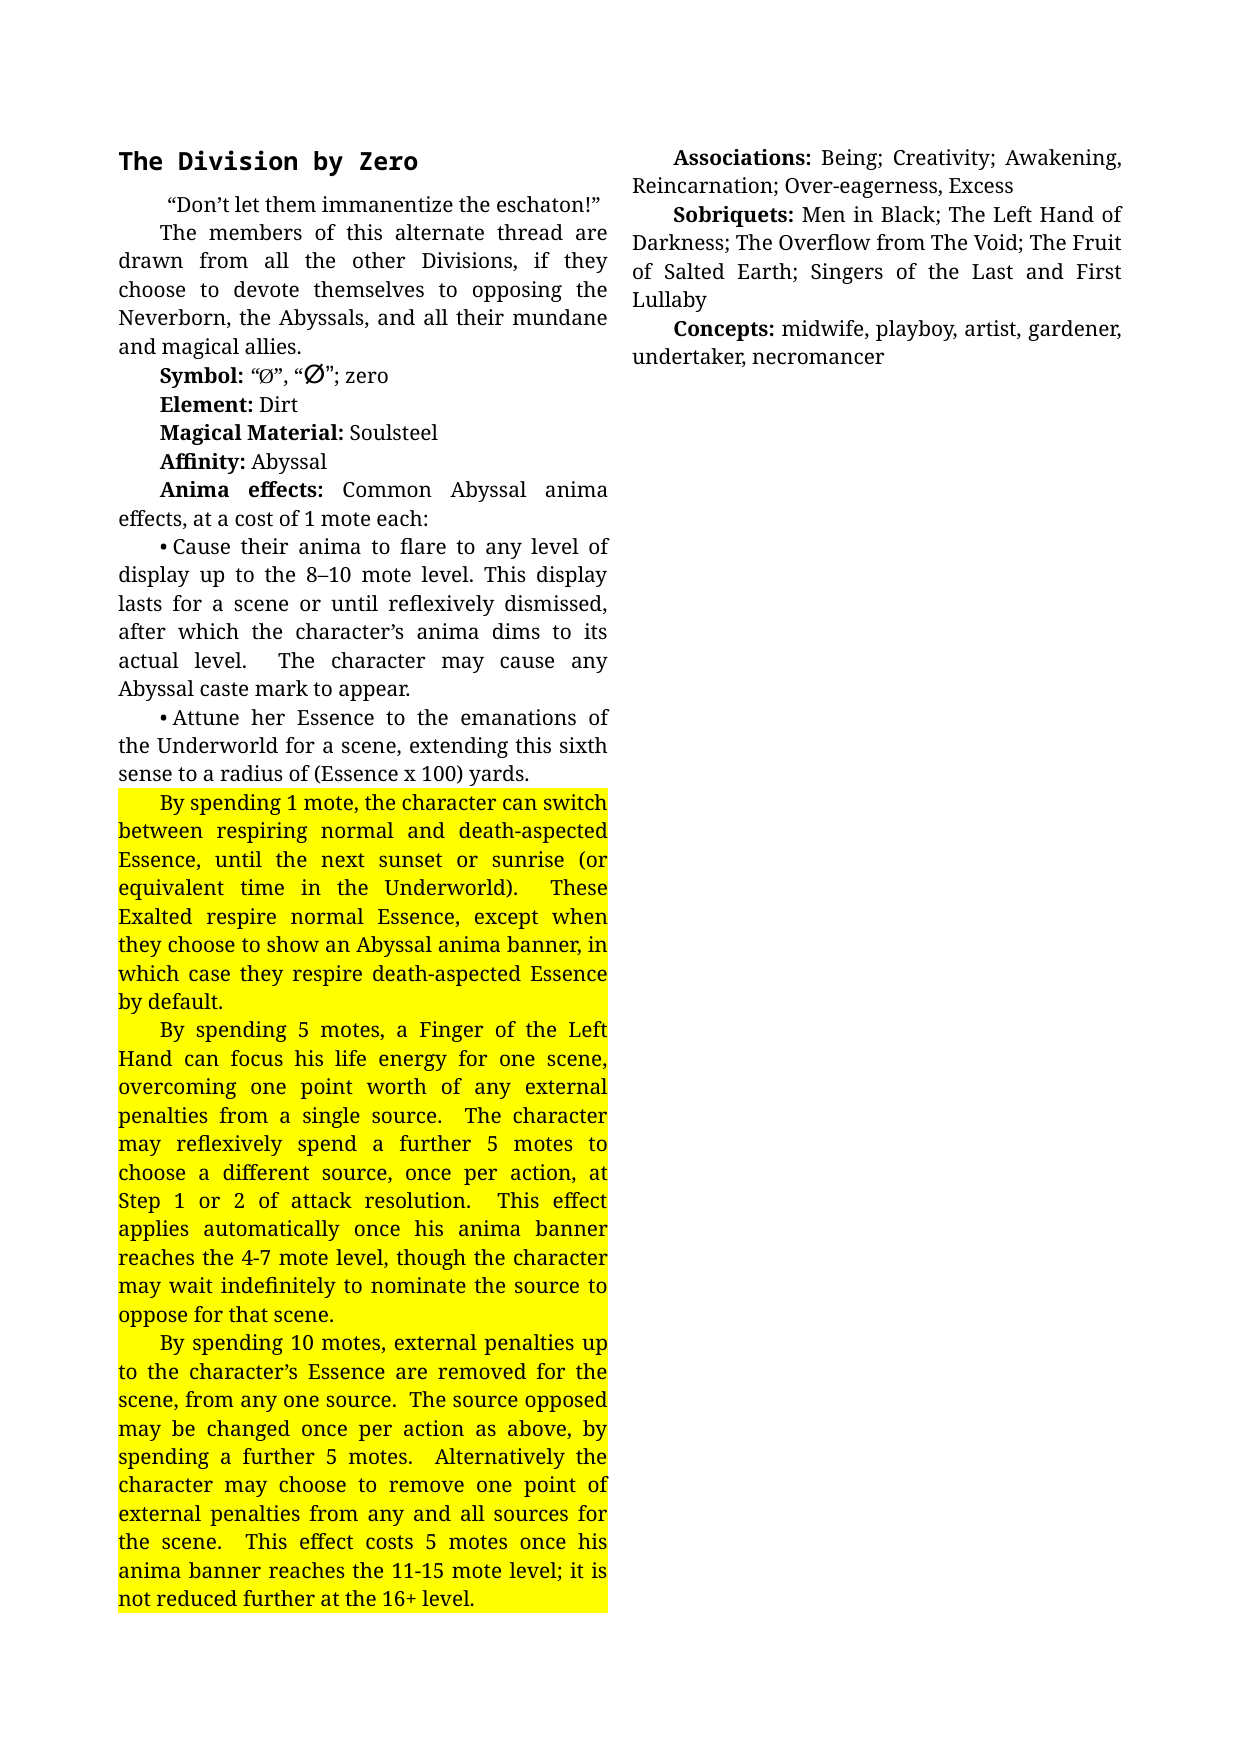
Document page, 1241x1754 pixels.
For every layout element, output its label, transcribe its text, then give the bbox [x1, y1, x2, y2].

text Concepts: midwife, playboy, artist, gardener, undertaker, necromancer [632, 314, 1122, 371]
text By spending 5 motes, a Finger of the Left Hand can focus his life energy for one scene, overcoming one point worth of any external penalties from a single source. The character may reflexively spend a further 5 motes to choose a different source, once per action, at Step 1 or 2 of attack resolution. This effect applies automatically once his anima banner reaches the 4-7 mote level, though the character may wait indefinitely to nominate the source to oppose for that scene. [118, 1016, 608, 1328]
text Magical Material: Soulsteel [118, 418, 608, 447]
text By spending 1 mote, the character can switch between respiring normal and death-aspected Essence, until the next sunset or sunrise (or equivalent time in the Underworld). These Exalted respire normal Essence, except when they choose to show an Abyssal anima banner, in which case they respire death-aspected Essence by default. [118, 788, 608, 1016]
text Anima effects: Common Abyssal anima effects, at a cost of 1 mote each: [118, 475, 608, 532]
text By spending 10 motes, external penalties up to the character’s Essence are removed for the scene, from any one source. The source opposed may be changed once per action as above, by spending a further 5 motes. Alternatively the character may choose to remove one point of external penalties from any and all sources for the scene. This effect costs 5 motes once his anima banner reaches the 11-15 mote level; it is not reduced further at the 16+ level. [118, 1328, 608, 1613]
text Associations: Being; Creativity; Awakening, Reincarnation; Over-eagerness, Excess [632, 143, 1122, 200]
text Affinity: Abyssal [118, 447, 608, 475]
list Cause their anima to flare to any level of display up to the 8–10 mote level. This display lasts for a scene or until reflexively dismissed, after which the character’s anima dims to its actual level. The character may cause any Abyssal caste mark to appear. [118, 532, 608, 703]
text The members of this alternate thread are drawn from all the other Divisions, if they choose to devote themselves to opposing the Neverborn, the Abyssals, and all their mundane and magical allies. [118, 218, 608, 360]
text Sobriquets: Men in Black; The Left Hand of Darkness; The Overflow from The Void; The Fruit of Salted Earth; Singers of the Last and First Lullaby [632, 200, 1122, 314]
text Symbol: “Ø”, “ⵁ”; zero [118, 360, 608, 390]
list Attune her Essence to the emanations of the Underworld for a scene, extending this sixth sense to a radius of (Essence x 100) yards. [118, 703, 608, 788]
subtitle The Division by Zero [118, 143, 608, 177]
text Element: Dirt [118, 390, 608, 418]
text “Don’t let them immanentize the eschaton!” [118, 190, 608, 218]
